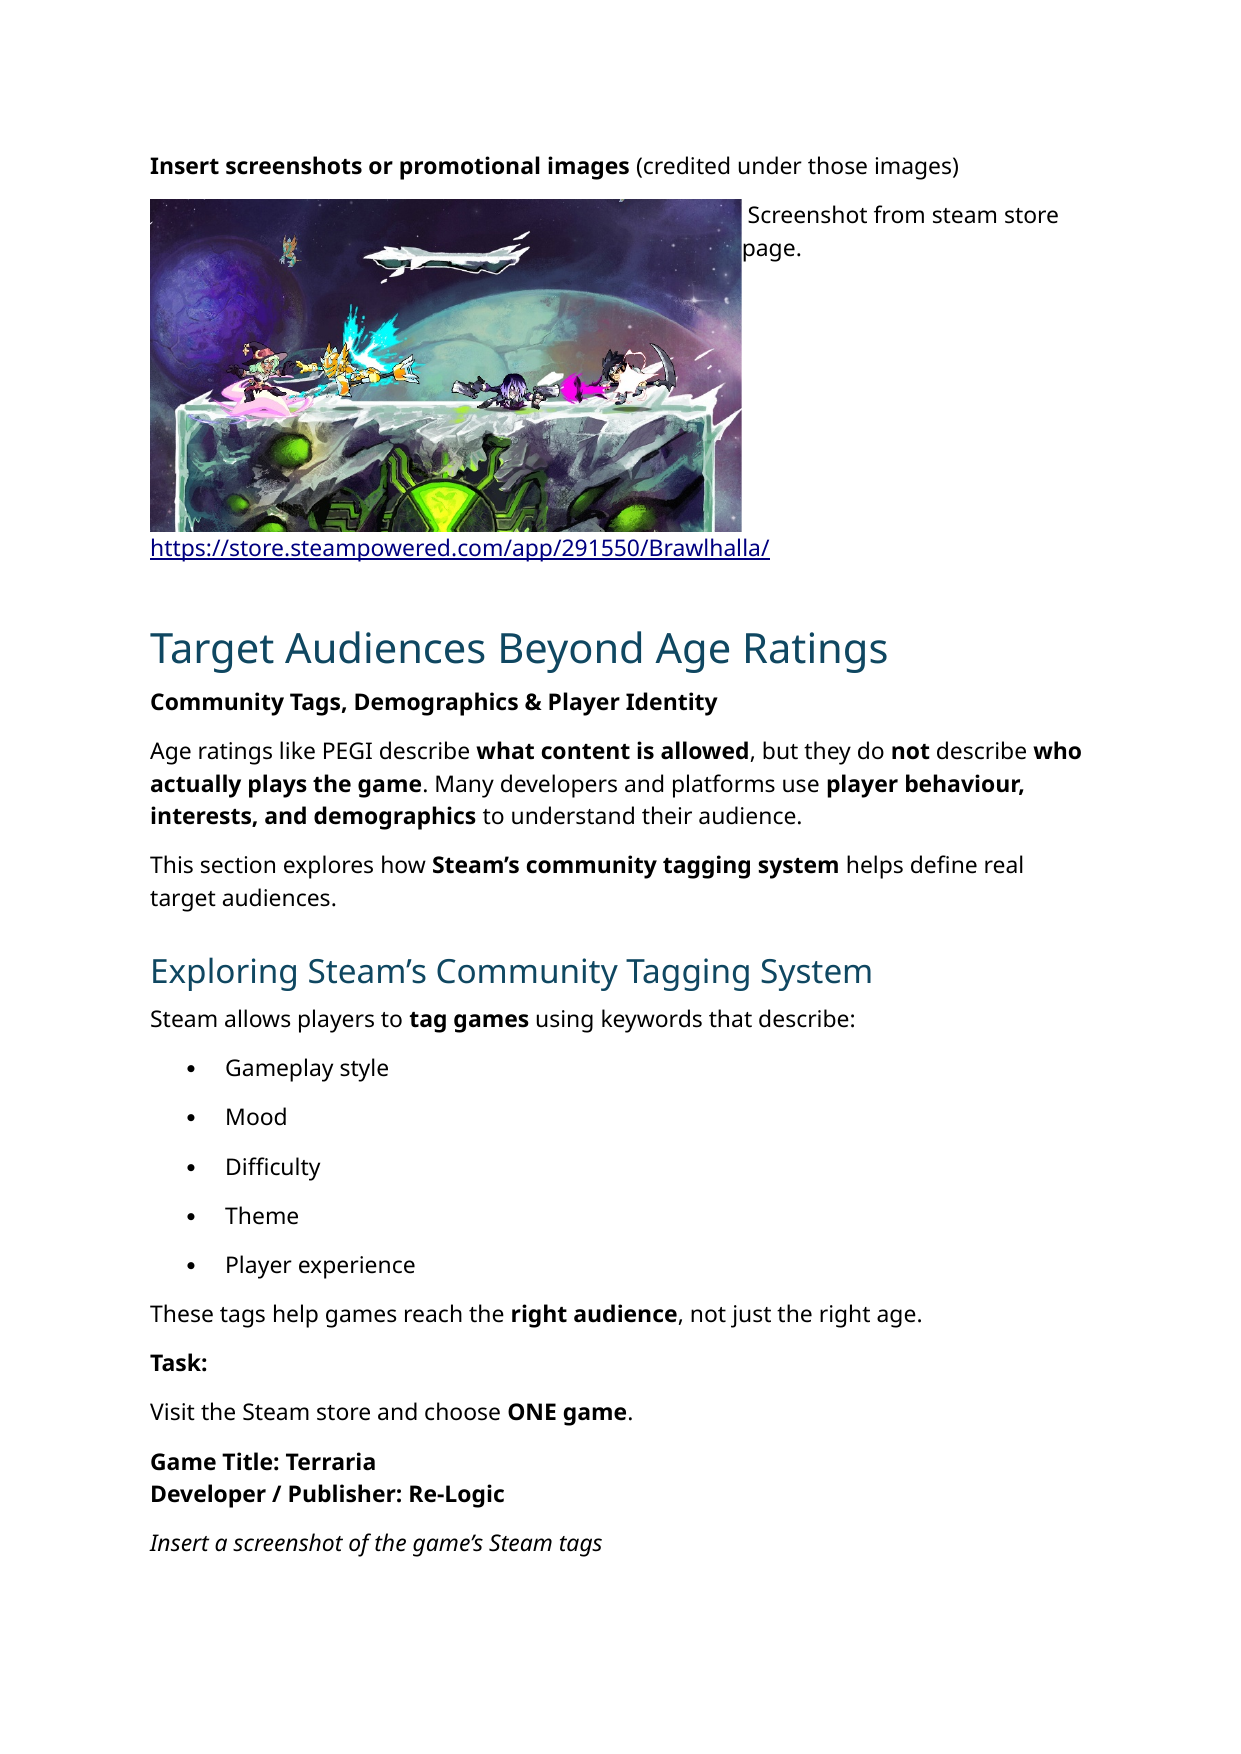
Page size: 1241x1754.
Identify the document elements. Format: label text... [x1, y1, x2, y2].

subtitle Exploring Steam’s Community Tagging System [150, 947, 1090, 993]
text Insert a screenshot of the game’s Steam tags [150, 1527, 1090, 1558]
list Theme [187, 1200, 1090, 1231]
subtitle Target Audiences Beyond Age Ratings [150, 618, 1090, 675]
text Steam allows players to tag games using keywords that describe: [150, 1003, 1090, 1034]
text Task: [150, 1347, 1090, 1378]
text Game Title: Terraria Developer / Publisher: Re-Logic [150, 1446, 1090, 1509]
list Difficulty [187, 1151, 1090, 1182]
text These tags help games reach the right audience, not just the right age. [150, 1298, 1090, 1329]
list Gameplay style [187, 1052, 1090, 1083]
text This section explores how Steam’s community tagging system helps define real target audiences. [150, 849, 1090, 913]
text Community Tags, Demographics & Player Identity [150, 686, 1090, 717]
text Insert screenshots or promotional images (credited under those images) [150, 150, 1090, 181]
text Visit the Steam store and choose ONE game. [150, 1396, 1090, 1428]
text Screenshot from steam store page. https://store.steampowered.com/app/291550/Brawlhalla/ [150, 199, 1090, 563]
text Age ratings like PEGI describe what content is allowed, but they do not describe who actually plays the game. Many developers and platforms use player behaviour, interests, and demographics to understand their audience. [150, 735, 1090, 831]
list Player experience [187, 1249, 1090, 1280]
list Mood [187, 1101, 1090, 1133]
